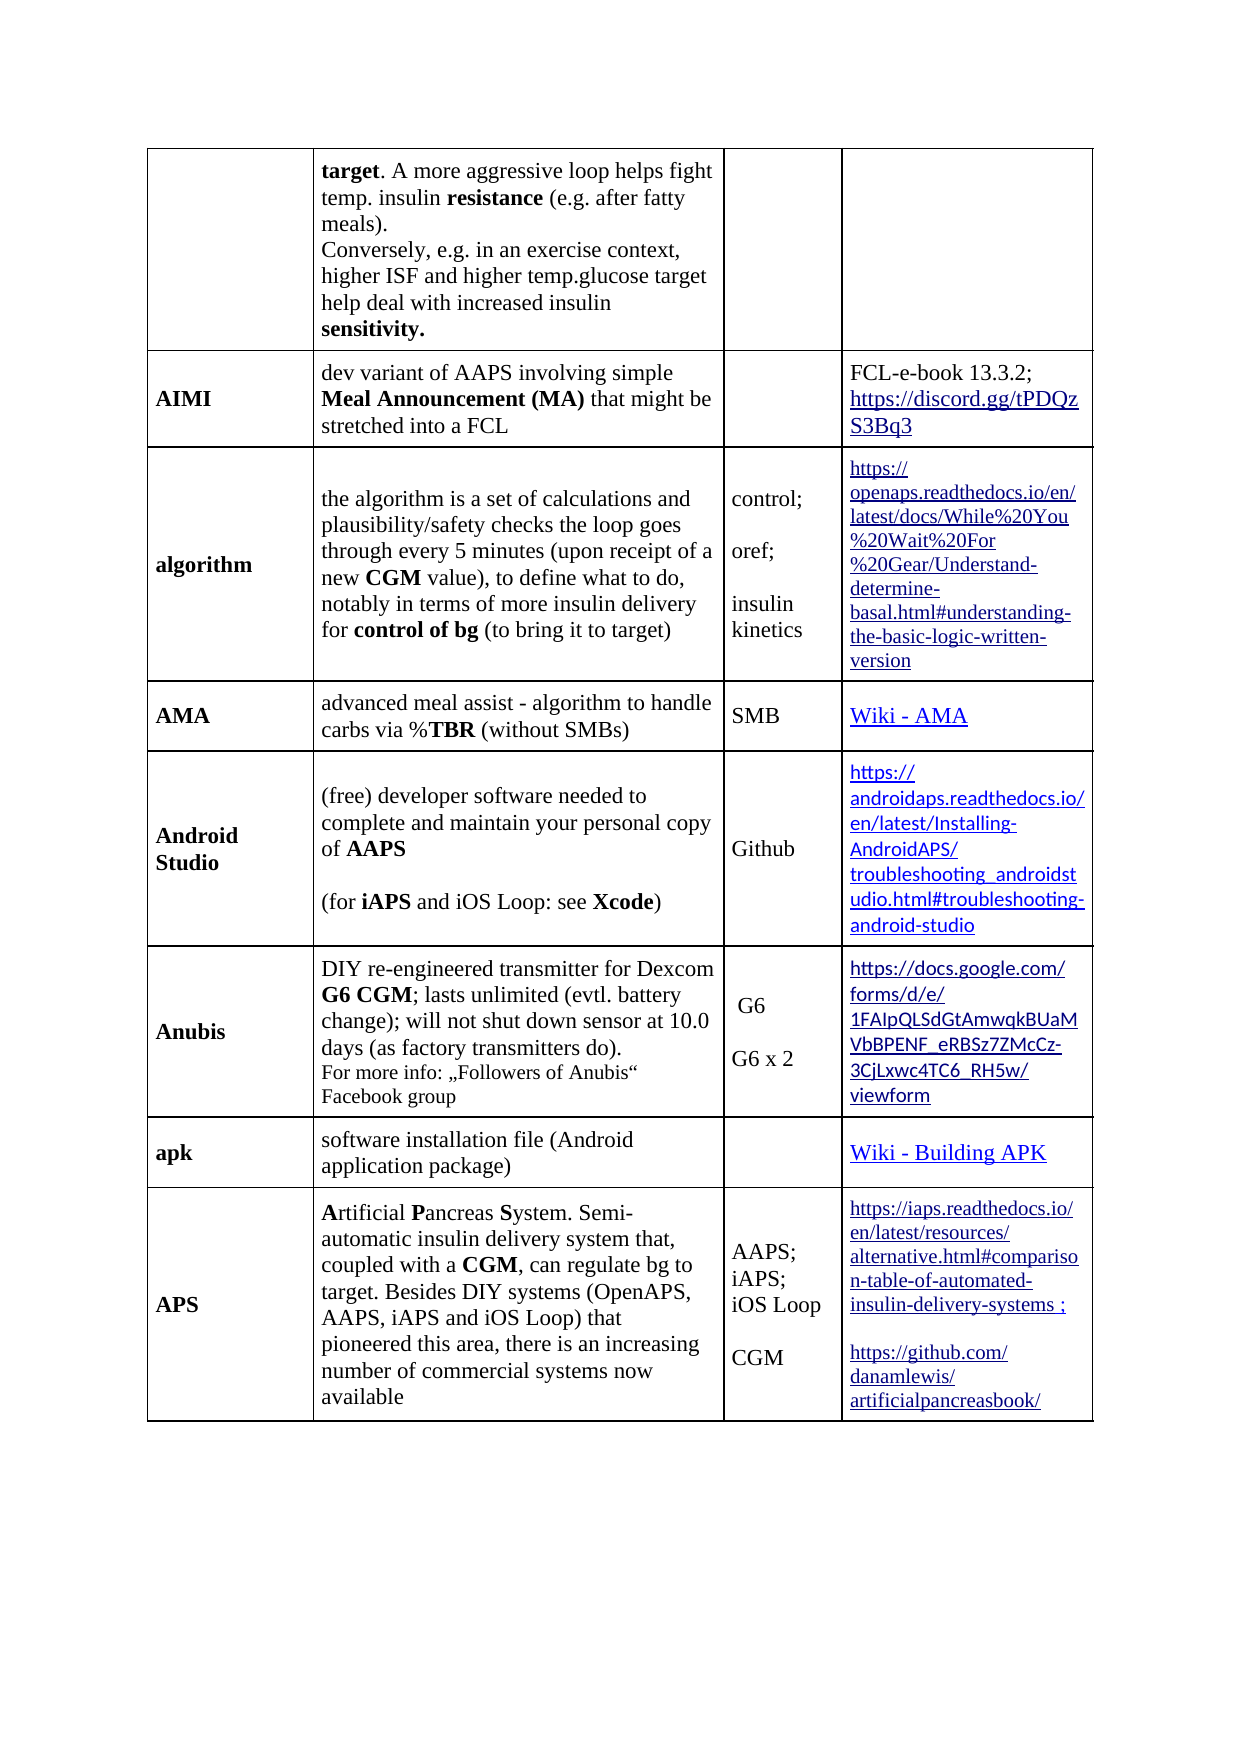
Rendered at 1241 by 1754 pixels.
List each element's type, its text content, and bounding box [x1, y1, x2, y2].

table_cell [725, 149, 841, 349]
table_cell AMA [148, 682, 313, 750]
table_cell [148, 149, 313, 349]
table_cell https://iaps.readthedocs.io/en/latest/resources/alternative.html#comparison-table-of-automated-insulin-delivery-systems ; https://github.com/danamlewis/artificialpancreasbook/ [843, 1188, 1092, 1420]
table_cell AIMI [148, 351, 313, 446]
table_cell SMB [725, 682, 841, 750]
table_cell [725, 351, 841, 446]
table_cell Anubis [148, 947, 313, 1116]
table_cell Github [725, 752, 841, 945]
table_cell apk [148, 1118, 313, 1186]
table_cell DIY re-engineered transmitter for Dexcom G6 CGM; lasts unlimited (evtl. battery change); will not shut down sensor at 10.0 days (as factory transmitters do). For more info: „Followers of Anubis“ Facebook group [314, 947, 723, 1116]
table_cell software installation file (Android application package) [314, 1118, 723, 1186]
table_cell APS [148, 1188, 313, 1420]
table_cell https://openaps.readthedocs.io/en/latest/docs/While%20You%20Wait%20For%20Gear/Understand-determine-basal.html#understanding-the-basic-logic-written-version [843, 448, 1092, 680]
table_cell algorithm [148, 448, 313, 680]
table_cell target. A more aggressive loop helps fight temp. insulin resistance (e.g. after fatty meals). Conversely, e.g. in an exercise context, higher ISF and higher temp.glucose target help deal with increased insulin sensitivity. [314, 149, 723, 349]
table_cell https://androidaps.readthedocs.io/en/latest/Installing-AndroidAPS/troubleshooting_androidstudio.html#troubleshooting-android-studio [843, 752, 1092, 945]
table_cell Android Studio [148, 752, 313, 945]
table_cell FCL-e-book 13.3.2; https://discord.gg/tPDQzS3Bq3 [843, 351, 1092, 446]
table_cell control; oref; insulin kinetics [725, 448, 841, 680]
table_cell [843, 149, 1092, 349]
table_cell dev variant of AAPS involving simple Meal Announcement (MA) that might be stretched into a FCL [314, 351, 723, 446]
table_cell Wiki - Building APK [843, 1118, 1092, 1186]
table_cell (free) developer software needed to complete and maintain your personal copy of AAPS (for iAPS and iOS Loop: see Xcode) [314, 752, 723, 945]
table_cell AAPS; iAPS; iOS Loop CGM [725, 1188, 841, 1420]
table_cell [725, 1118, 841, 1186]
table_cell https://docs.google.com/forms/d/e/1FAIpQLSdGtAmwqkBUaMVbBPENF_eRBSz7ZMcCz-3CjLxwc4TC6_RH5w/viewform [843, 947, 1092, 1116]
table_cell the algorithm is a set of calculations and plausibility/safety checks the loop goes through every 5 minutes (upon receipt of a new CGM value), to define what to do, notably in terms of more insulin delivery for control of bg (to bring it to target) [314, 448, 723, 680]
table_cell advanced meal assist - algorithm to handle carbs via %TBR (without SMBs) [314, 682, 723, 750]
table_cell Wiki - AMA [843, 682, 1092, 750]
table_cell Artificial Pancreas System. Semi-automatic insulin delivery system that, coupled with a CGM, can regulate bg to target. Besides DIY systems (OpenAPS, AAPS, iAPS and iOS Loop) that pioneered this area, there is an increasing number of commercial systems now available [314, 1188, 723, 1420]
table_cell G6 G6 x 2 [725, 947, 841, 1116]
